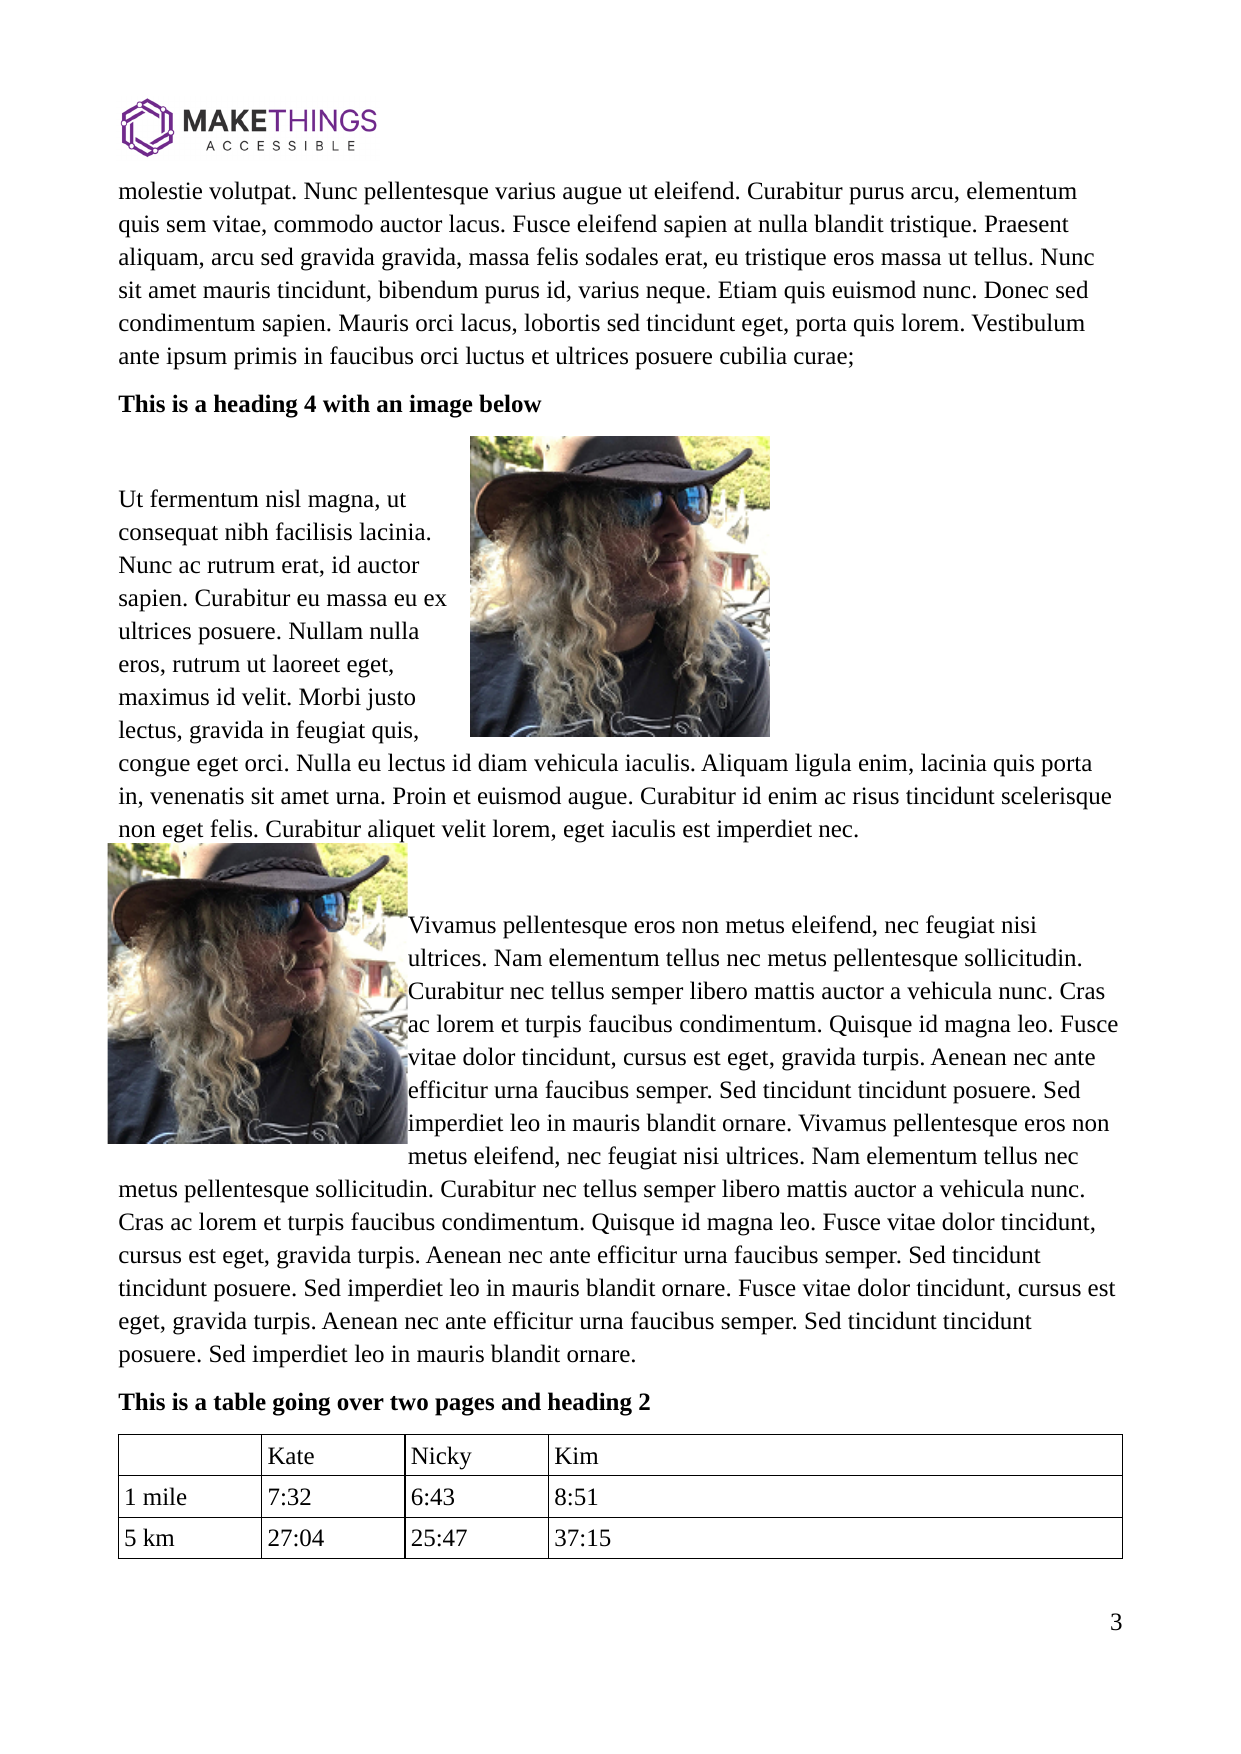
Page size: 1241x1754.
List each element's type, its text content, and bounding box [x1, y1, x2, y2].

picture [470, 436, 770, 737]
table_cell 27:04 [262, 1518, 404, 1558]
table_header Kate [262, 1435, 404, 1475]
picture [116, 96, 380, 161]
table_header Nicky [406, 1435, 548, 1475]
table_cell 25:47 [406, 1518, 548, 1558]
table_cell 6:43 [406, 1476, 548, 1517]
text This is a heading 4 with an image below [118, 389, 1122, 418]
table_header Kim [549, 1435, 1122, 1475]
text Ut fermentum nisl magna, ut consequat nibh facilisis lacinia. Nunc ac rutrum erat, id auctor sapien. Curabitur eu massa eu ex ultrices posuere. Nullam nulla eros, rutrum ut laoreet eget, maximus id velit. Morbi justo lectus, gravida in feugiat quis, congue eget orci. Nulla eu lectus id diam vehicula iaculis. Aliquam ligula enim, lacinia quis porta in, venenatis sit amet urna. Proin et euismod augue. Curabitur id enim ac risus tincidunt scelerisque non eget felis. Curabitur aliquet velit lorem, eget iaculis est imperdiet nec. [118, 484, 1122, 843]
table_cell 37:15 [549, 1518, 1122, 1558]
table_cell 5 km [119, 1518, 261, 1558]
table_cell 1 mile [119, 1476, 261, 1517]
picture [107, 843, 408, 1144]
text This is a table going over two pages and heading 2 [118, 1387, 1122, 1415]
table_header [119, 1435, 261, 1475]
text Vivamus pellentesque eros non metus eleifend, nec feugiat nisi ultrices. Nam elementum tellus nec metus pellentesque sollicitudin. Curabitur nec tellus semper libero mattis auctor a vehicula nunc. Cras ac lorem et turpis faucibus condimentum. Quisque id magna leo. Fusce vitae dolor tincidunt, cursus est eget, gravida turpis. Aenean nec ante efficitur urna faucibus semper. Sed tincidunt tincidunt posuere. Sed imperdiet leo in mauris blandit ornare. Vivamus pellentesque eros non metus eleifend, nec feugiat nisi ultrices. Nam elementum tellus nec metus pellentesque sollicitudin. Curabitur nec tellus semper libero mattis auctor a vehicula nunc. Cras ac lorem et turpis faucibus condimentum. Quisque id magna leo. Fusce vitae dolor tincidunt, cursus est eget, gravida turpis. Aenean nec ante efficitur urna faucibus semper. Sed tincidunt tincidunt posuere. Sed imperdiet leo in mauris blandit ornare. Fusce vitae dolor tincidunt, cursus est eget, gravida turpis. Aenean nec ante efficitur urna faucibus semper. Sed tincidunt tincidunt posuere. Sed imperdiet leo in mauris blandit ornare. [118, 910, 1122, 1368]
table_cell 8:51 [549, 1476, 1122, 1517]
table_cell 7:32 [262, 1476, 404, 1517]
text molestie volutpat. Nunc pellentesque varius augue ut eleifend. Curabitur purus arcu, elementum quis sem vitae, commodo auctor lacus. Fusce eleifend sapien at nulla blandit tristique. Praesent aliquam, arcu sed gravida gravida, massa felis sodales erat, eu tristique eros massa ut tellus. Nunc sit amet mauris tincidunt, bibendum purus id, varius neque. Etiam quis euismod nunc. Donec sed condimentum sapien. Mauris orci lacus, lobortis sed tincidunt eget, porta quis lorem. Vestibulum ante ipsum primis in faucibus orci luctus et ultrices posuere cubilia curae; [118, 176, 1122, 370]
